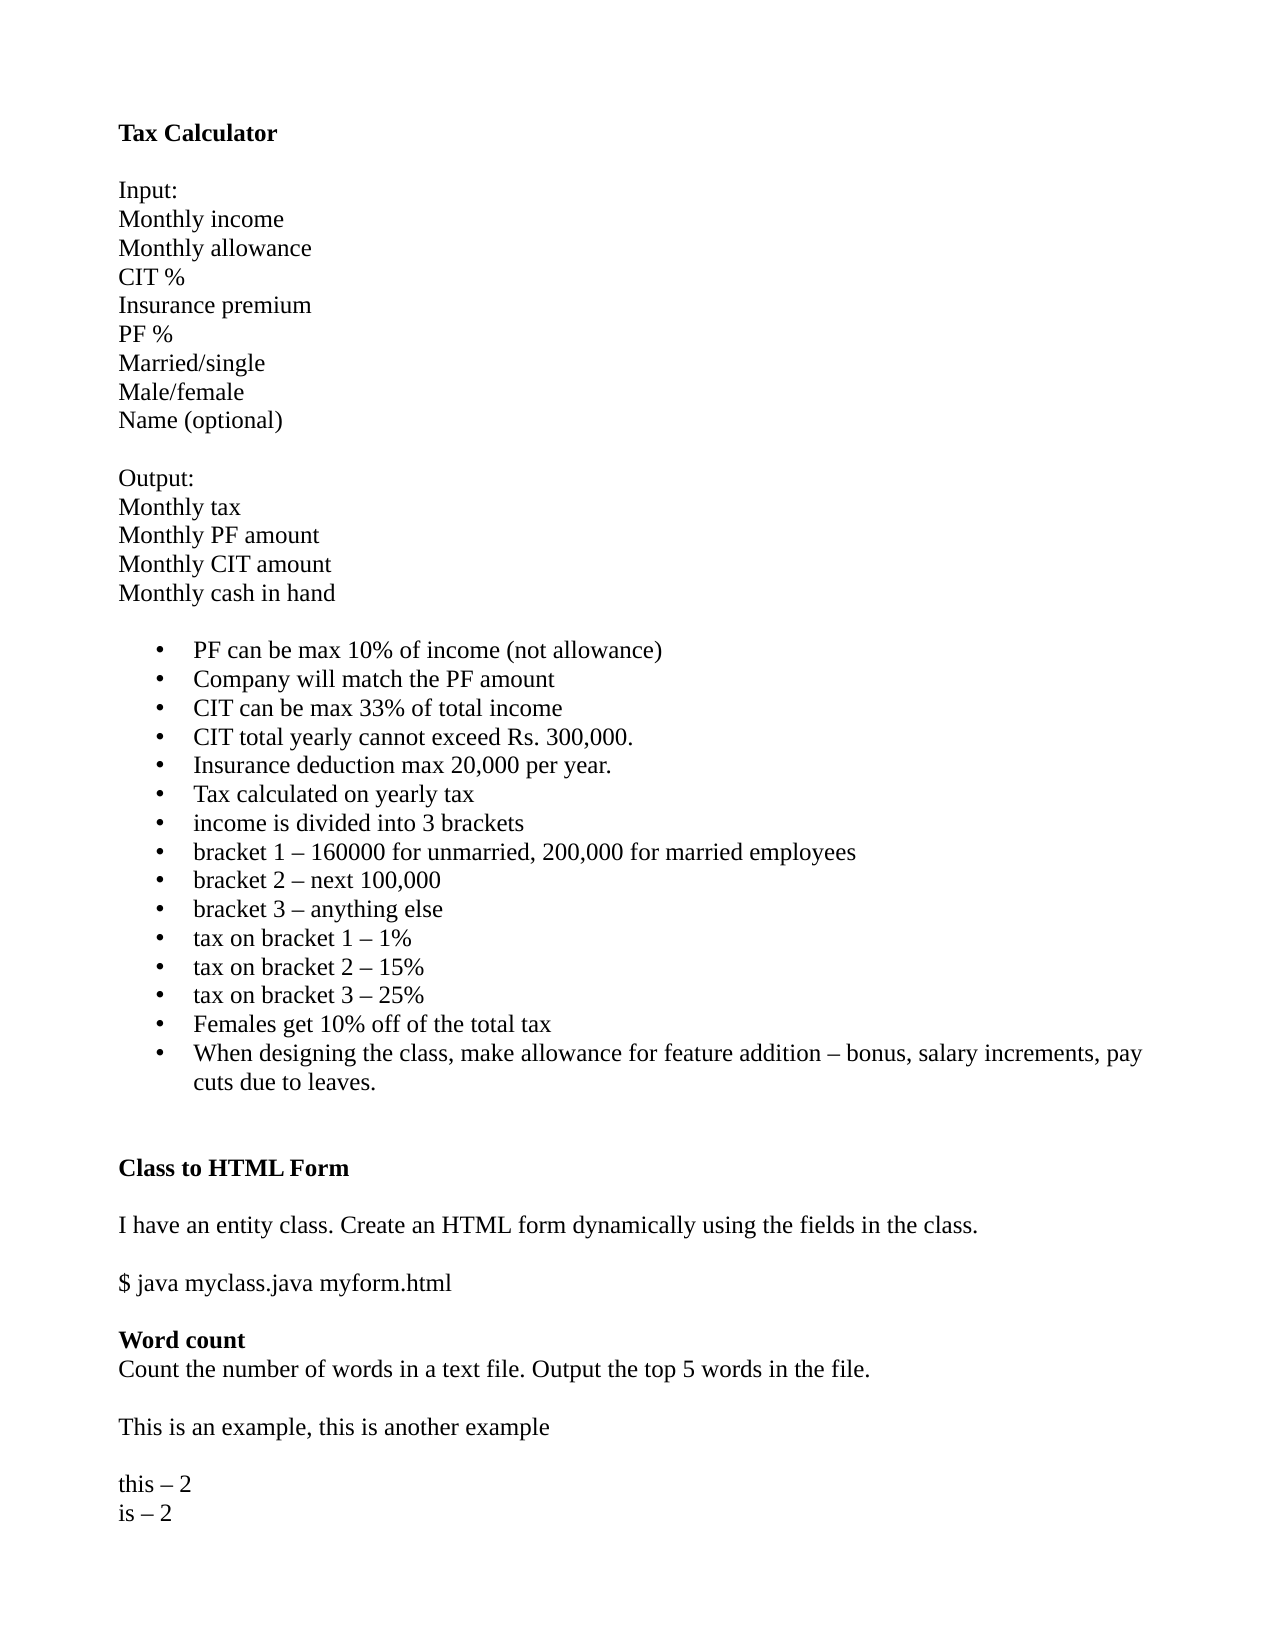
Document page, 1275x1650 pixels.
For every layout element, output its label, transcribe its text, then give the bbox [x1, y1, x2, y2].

text is – 2 [118, 1498, 1157, 1527]
text Married/single [118, 348, 1157, 377]
list When designing the class, make allowance for feature addition – bonus, salary increments, pay cuts due to leaves. [156, 1038, 1157, 1096]
text I have an entity class. Create an HTML form dynamically using the fields in the class. [118, 1211, 1157, 1239]
list Company will match the PF amount [156, 664, 1157, 693]
list CIT can be max 33% of total income [156, 693, 1157, 722]
list bracket 1 – 160000 for unmarried, 200,000 for married employees [156, 837, 1157, 866]
list Females get 10% off of the total tax [156, 1009, 1157, 1038]
text Insurance premium [118, 291, 1157, 319]
list tax on bracket 3 – 25% [156, 981, 1157, 1009]
list Tax calculated on yearly tax [156, 779, 1157, 808]
text Count the number of words in a text file. Output the top 5 words in the file. [118, 1354, 1157, 1383]
text CIT % [118, 262, 1157, 291]
list Insurance deduction max 20,000 per year. [156, 751, 1157, 779]
text This is an example, this is another example [118, 1412, 1157, 1441]
list CIT total yearly cannot exceed Rs. 300,000. [156, 722, 1157, 751]
text Class to HTML Form [118, 1153, 1157, 1182]
text Monthly tax [118, 492, 1157, 521]
text $ java myclass.java myform.html [118, 1268, 1157, 1297]
list tax on bracket 1 – 1% [156, 923, 1157, 952]
text Monthly income [118, 204, 1157, 233]
text Name (optional) [118, 406, 1157, 434]
text Monthly cash in hand [118, 578, 1157, 607]
text Input: [118, 176, 1157, 204]
text Monthly allowance [118, 233, 1157, 262]
list income is divided into 3 brackets [156, 808, 1157, 837]
list PF can be max 10% of income (not allowance) [156, 636, 1157, 664]
list bracket 3 – anything else [156, 894, 1157, 923]
text Word count [118, 1326, 1157, 1354]
list tax on bracket 2 – 15% [156, 952, 1157, 981]
text Male/female [118, 377, 1157, 406]
text PF % [118, 319, 1157, 348]
text Monthly PF amount [118, 521, 1157, 549]
list bracket 2 – next 100,000 [156, 866, 1157, 894]
text Tax Calculator [118, 118, 1157, 147]
text Output: [118, 463, 1157, 492]
text this – 2 [118, 1469, 1157, 1498]
text Monthly CIT amount [118, 549, 1157, 578]
